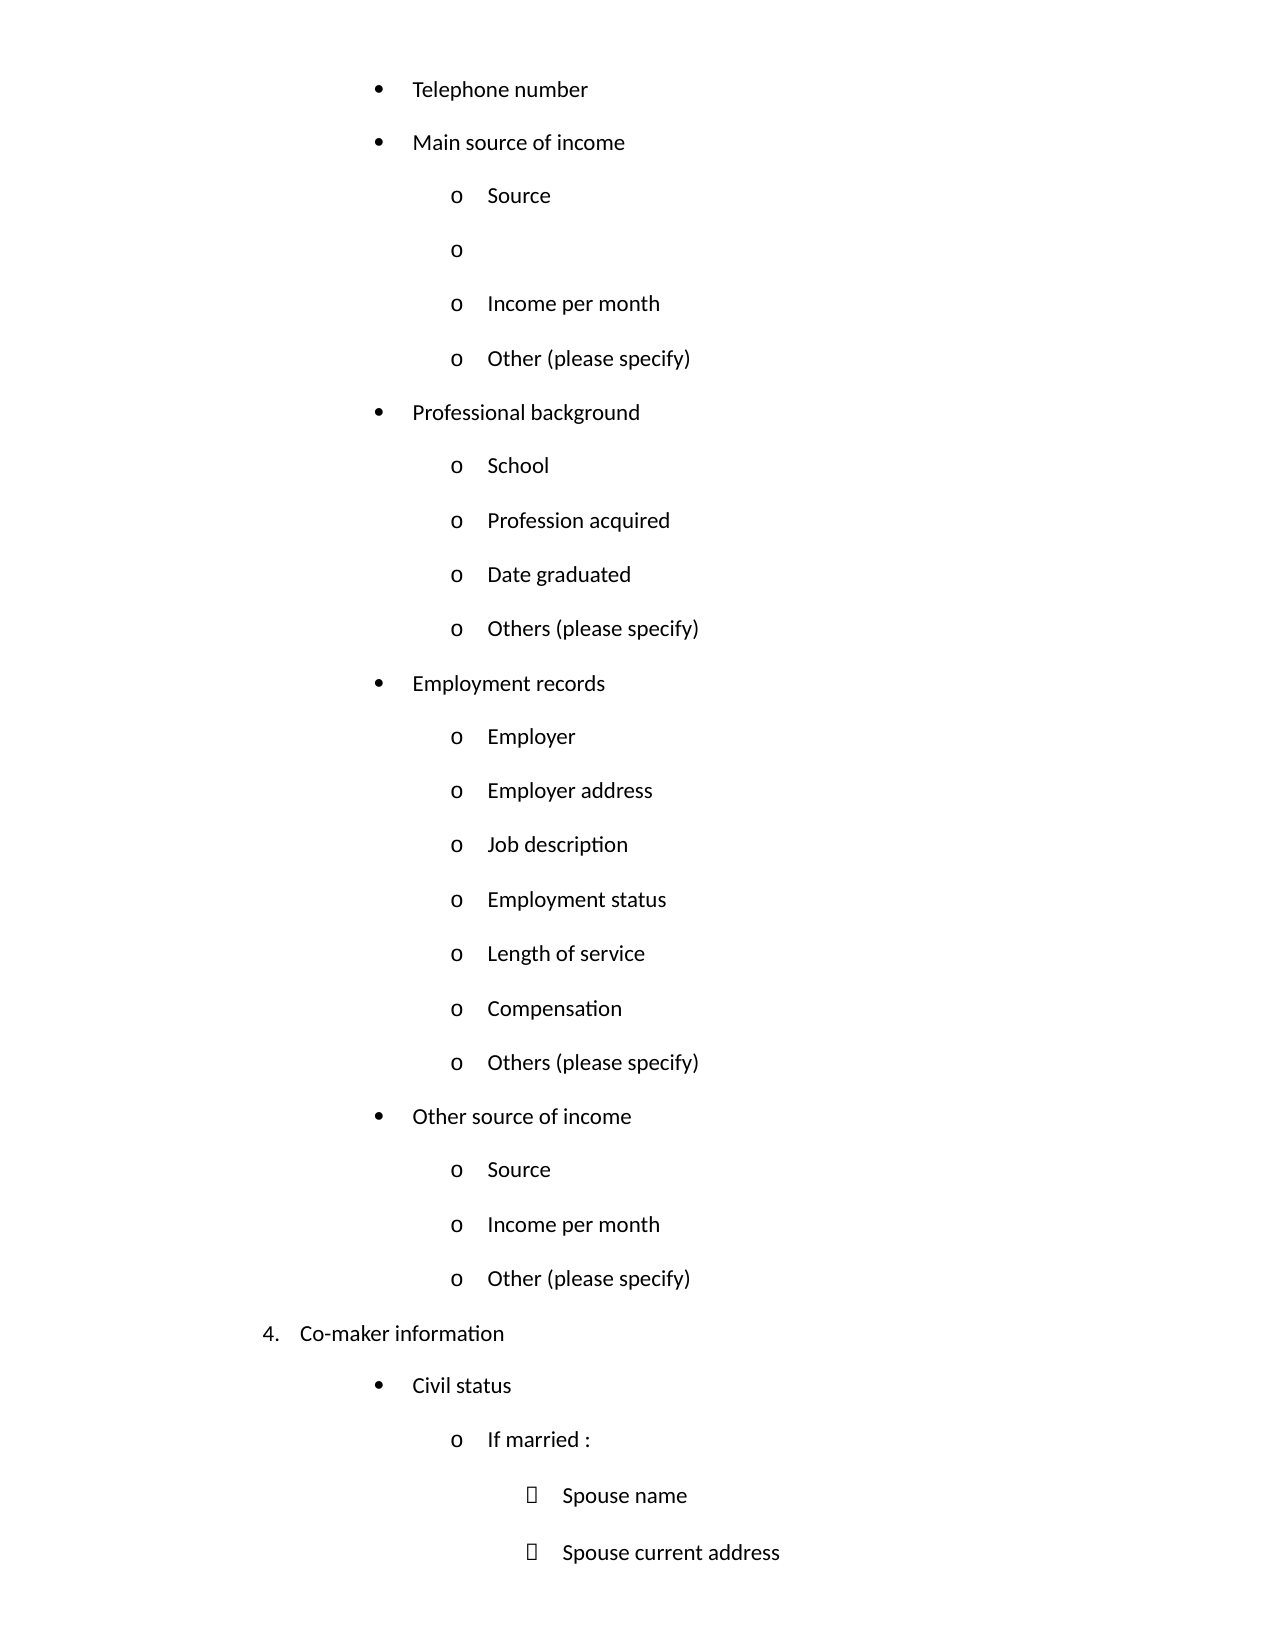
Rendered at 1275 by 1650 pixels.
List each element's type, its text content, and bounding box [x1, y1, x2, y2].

list Co-maker information [262, 1319, 1125, 1347]
list Others (please specify) [450, 1048, 1125, 1077]
list Other source of income [375, 1102, 1125, 1131]
list Date graduated [450, 560, 1125, 589]
list Main source of income [375, 128, 1125, 156]
list Source [450, 181, 1125, 210]
list Others (please specify) [450, 614, 1125, 644]
list Employment status [450, 885, 1125, 914]
list Compensation [450, 994, 1125, 1023]
list Employment records [375, 669, 1125, 697]
list Profession acquired [450, 506, 1125, 535]
list If married : [450, 1425, 1125, 1454]
list Income per month [450, 289, 1125, 319]
list Professional background [375, 398, 1125, 426]
list Spouse name [525, 1479, 1125, 1510]
list Source [450, 1156, 1125, 1185]
list Length of service [450, 939, 1125, 968]
list Other (please specify) [450, 1264, 1125, 1293]
list Employer [450, 722, 1125, 751]
list Telephone number [375, 75, 1125, 103]
list Employer address [450, 776, 1125, 805]
list Other (please specify) [450, 344, 1125, 373]
list School [450, 451, 1125, 481]
list Income per month [450, 1210, 1125, 1239]
list Job description [450, 831, 1125, 860]
list Spouse current address [525, 1536, 1125, 1567]
list Civil status [375, 1372, 1125, 1400]
